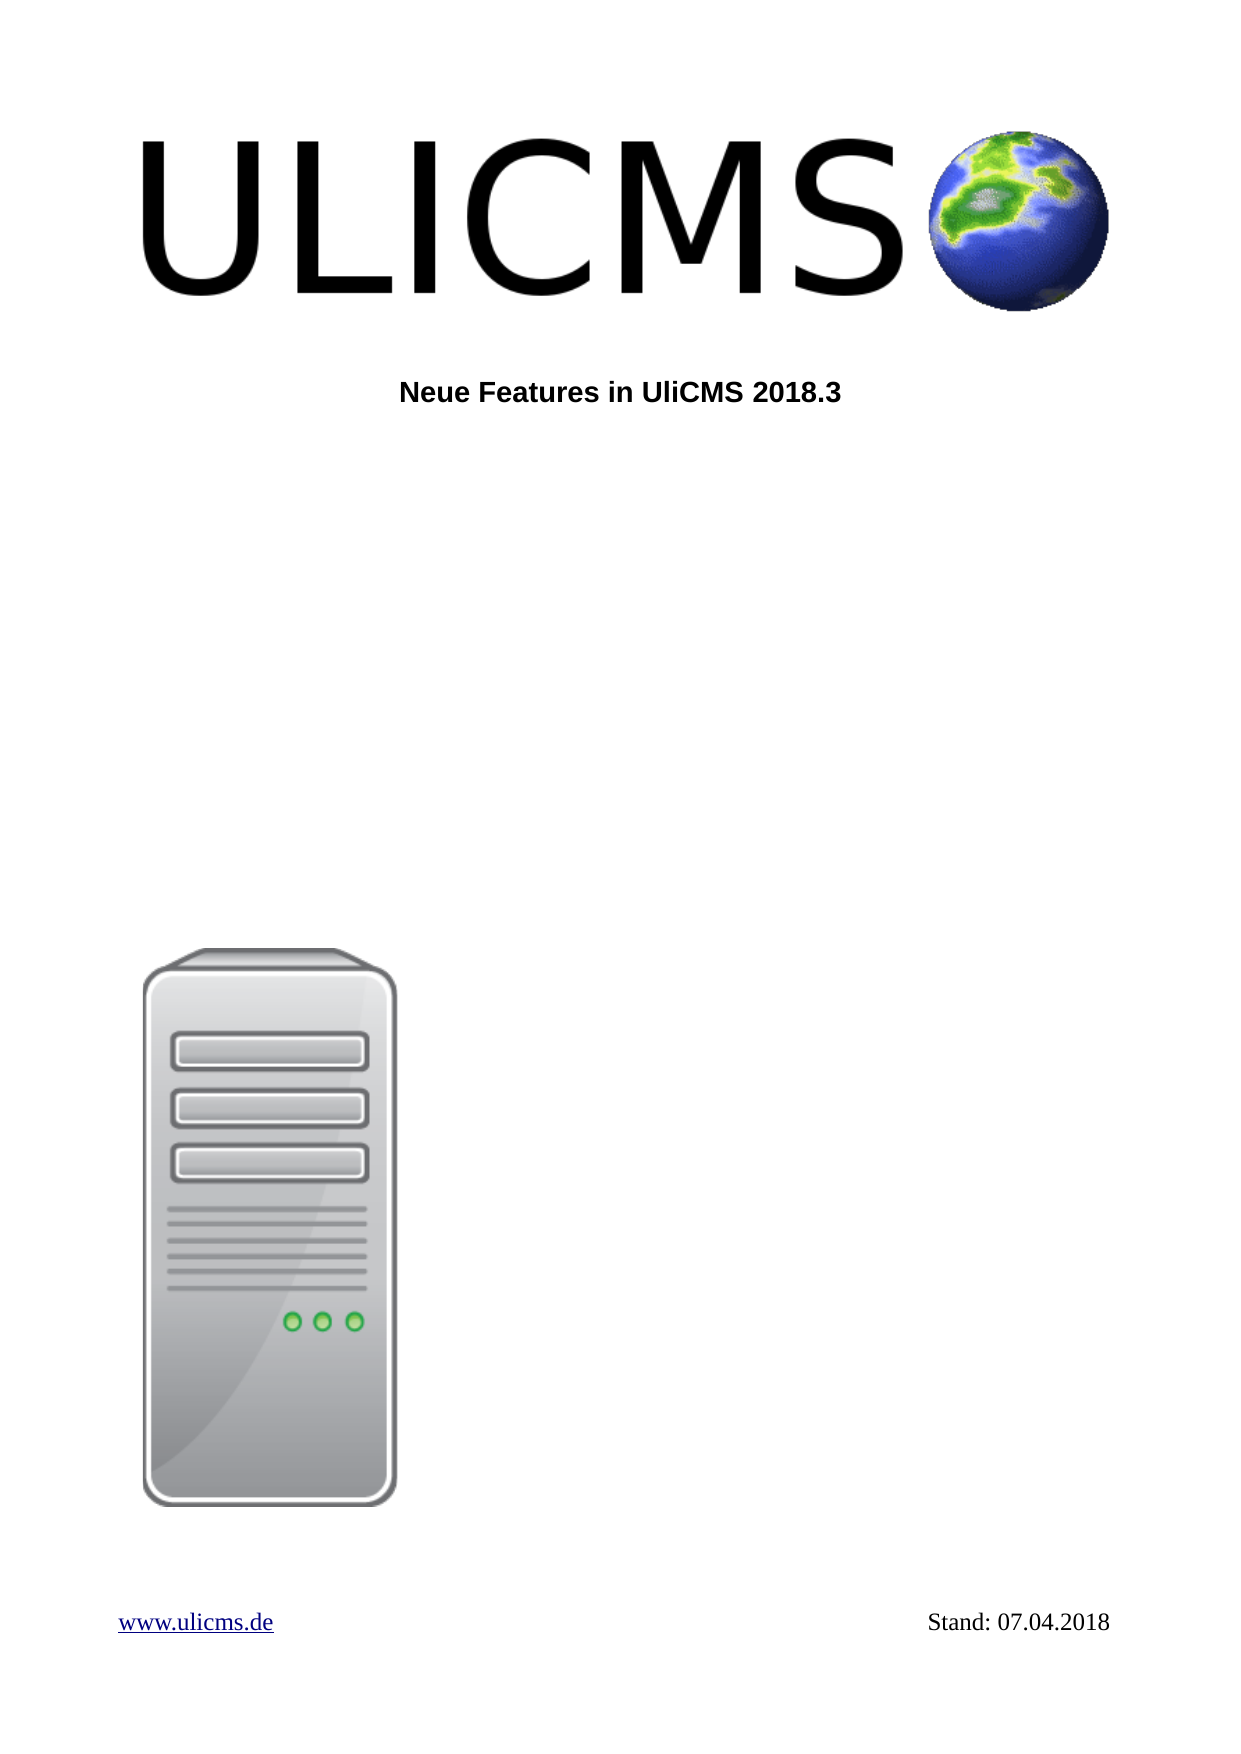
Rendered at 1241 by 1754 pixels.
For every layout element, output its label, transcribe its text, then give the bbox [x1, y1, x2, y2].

picture [142, 948, 398, 1507]
subtitle Neue Features in UliCMS 2018.3 [118, 375, 1122, 408]
picture [115, 118, 1117, 321]
